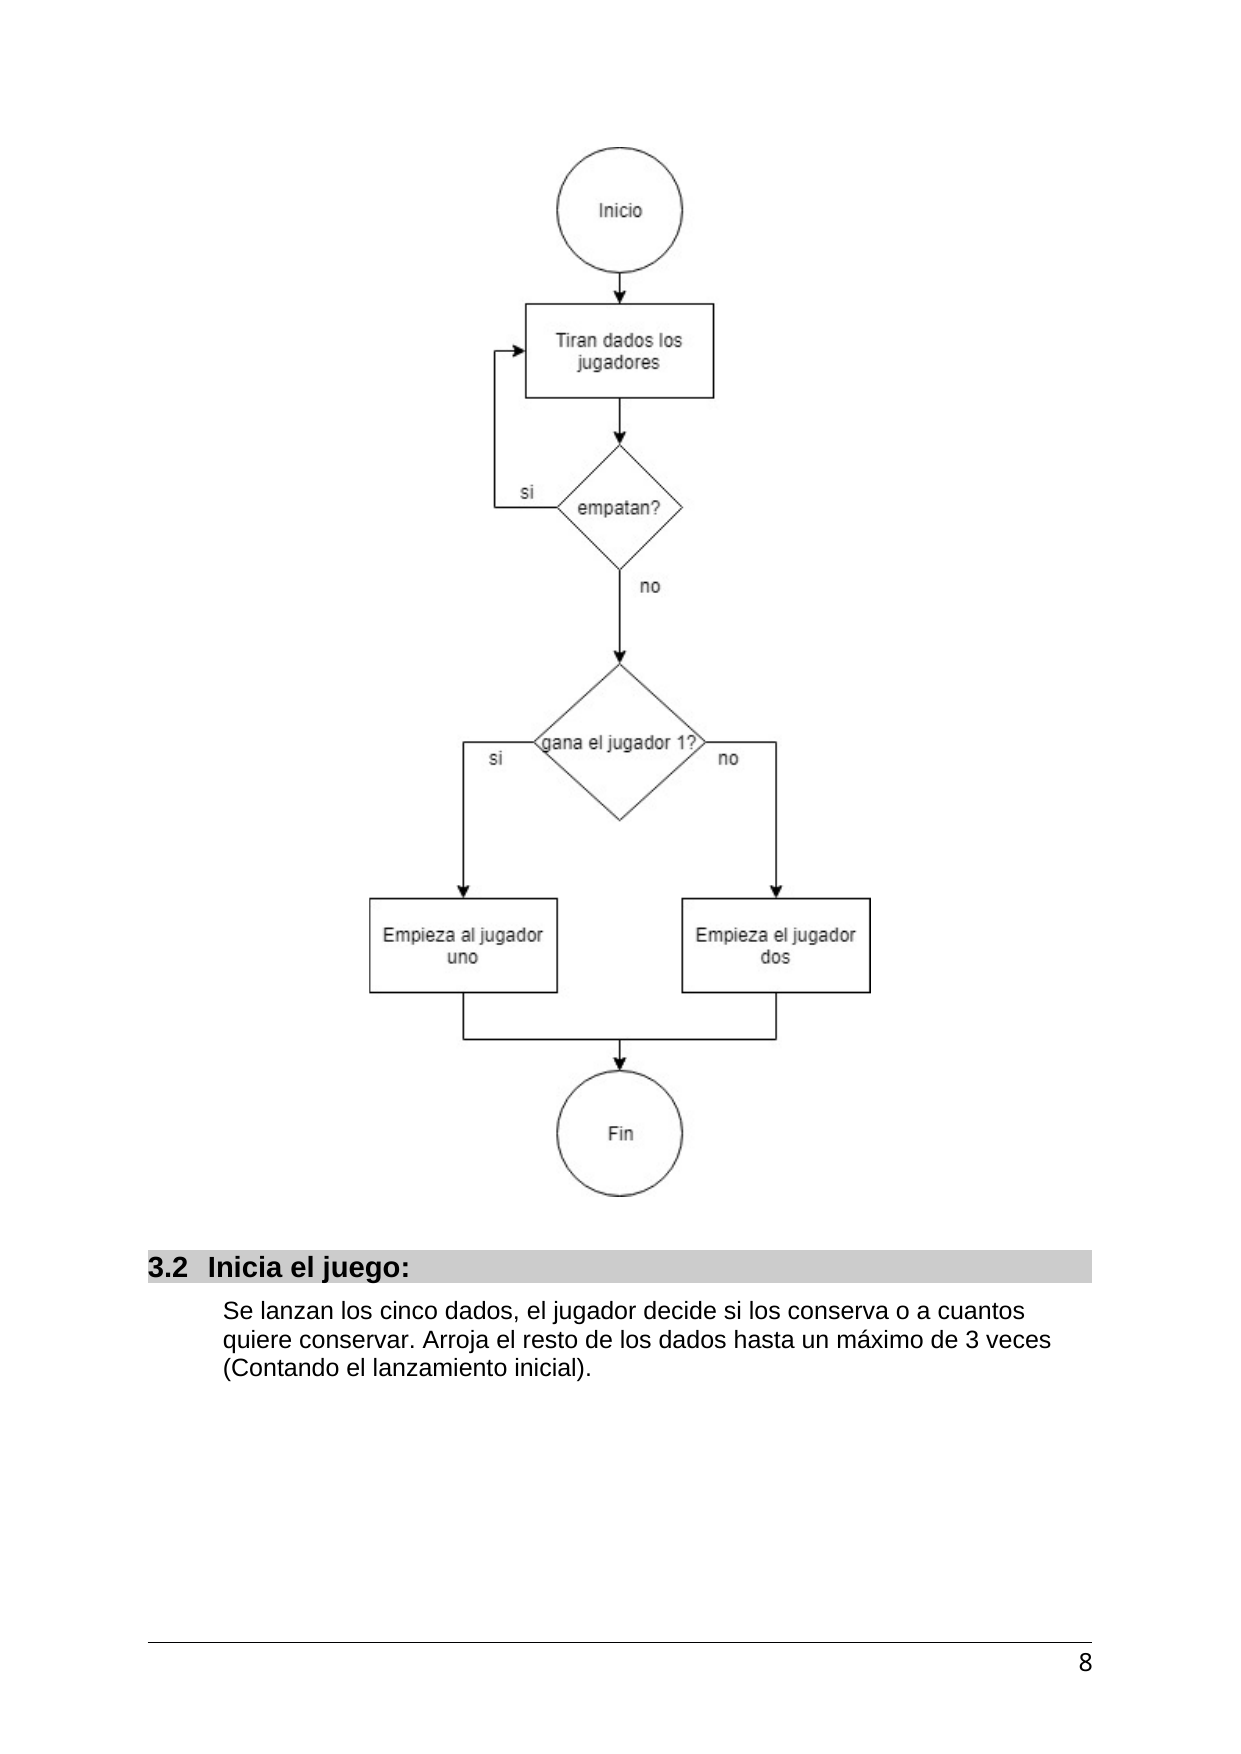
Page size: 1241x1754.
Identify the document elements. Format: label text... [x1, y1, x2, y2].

text Se lanzan los cinco dados, el jugador decide si los conserva o a cuantos quiere conservar. Arroja el resto de los dados hasta un máximo de 3 veces (Contando el lanzamiento inicial). [223, 1296, 1092, 1382]
picture [369, 147, 871, 1197]
subtitle Inicia el juego: [148, 1250, 1092, 1283]
